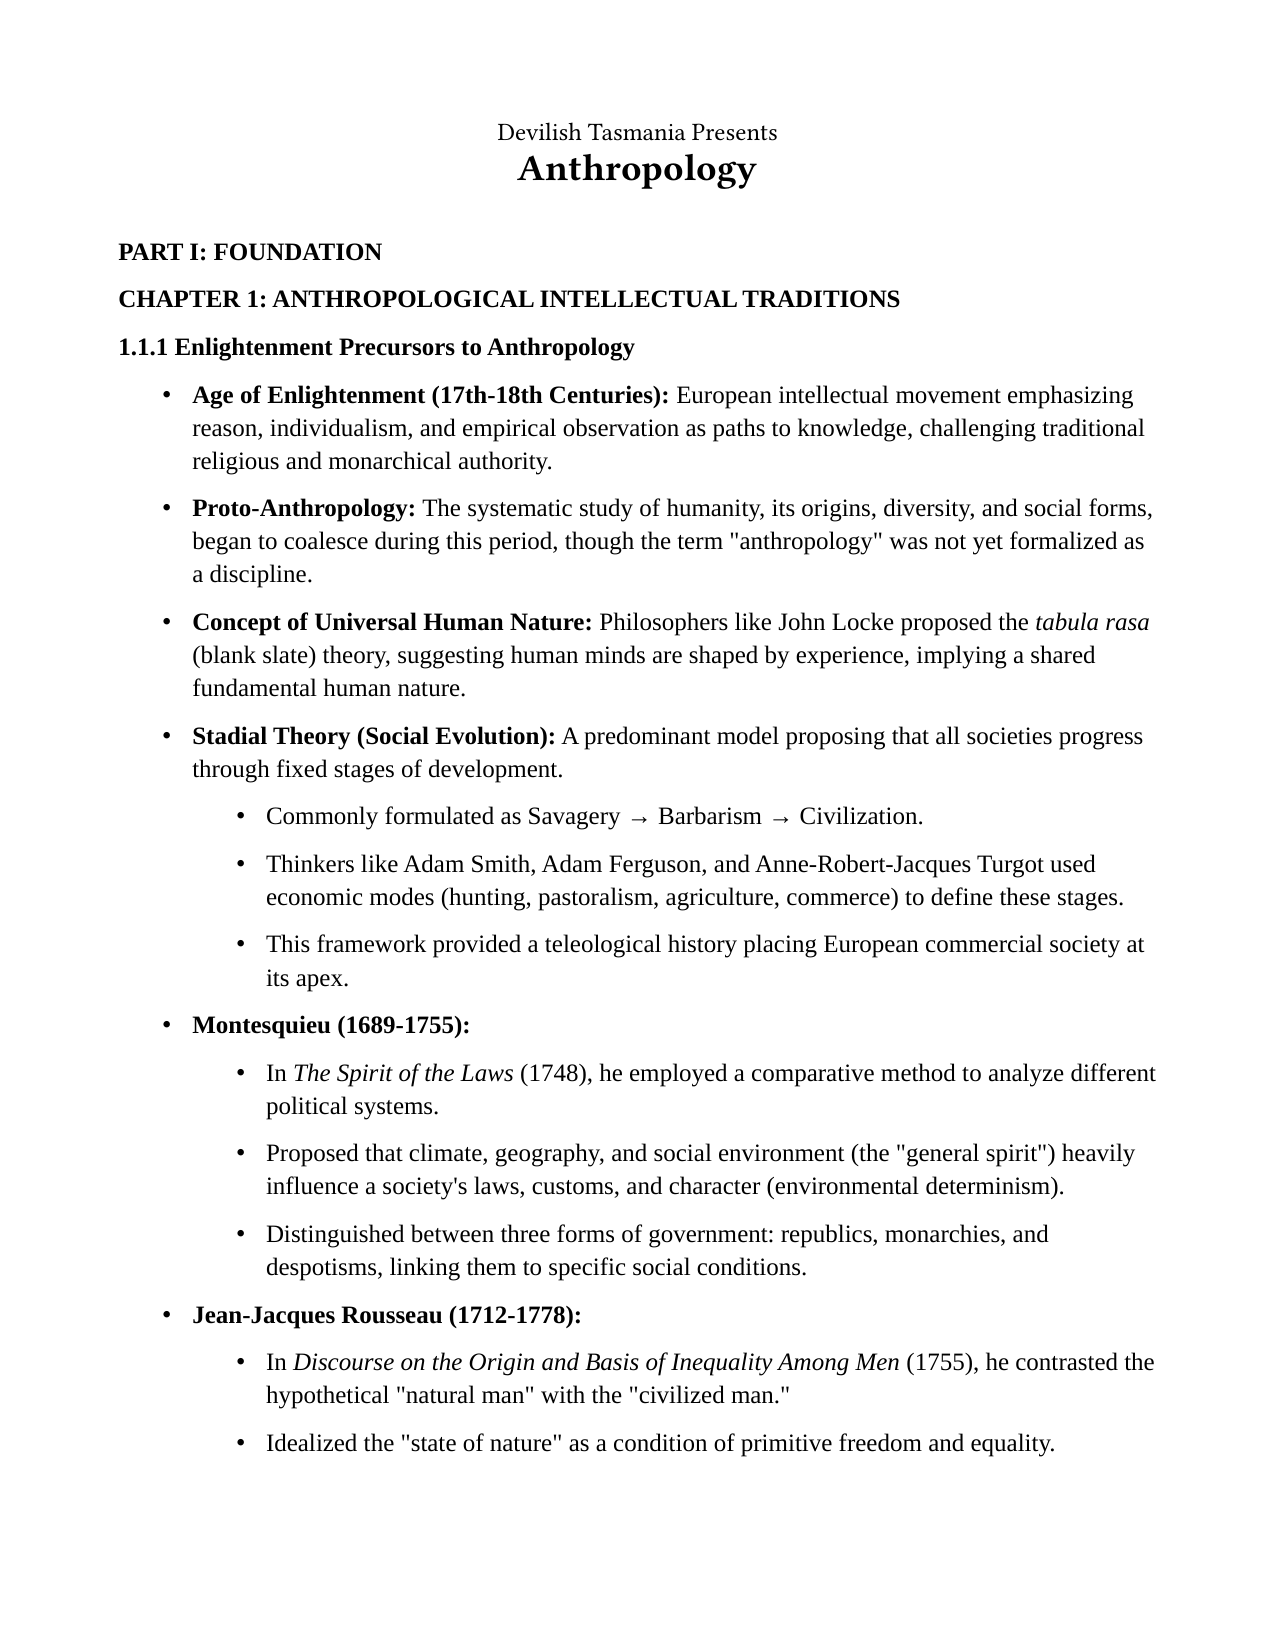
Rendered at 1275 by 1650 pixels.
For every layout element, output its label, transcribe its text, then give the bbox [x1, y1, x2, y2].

list Thinkers like Adam Smith, Adam Ferguson, and Anne-Robert-Jacques Turgot used economic modes (hunting, pastoralism, agriculture, commerce) to define these stages. [236, 849, 1157, 911]
list Stadial Theory (Social Evolution): A predominant model proposing that all societies progress through fixed stages of development. [162, 721, 1157, 782]
list Proposed that climate, geography, and social environment (the "general spirit") heavily influence a society's laws, customs, and character (environmental determinism). [236, 1138, 1157, 1200]
list Jean-Jacques Rousseau (1712-1778): [162, 1300, 1157, 1328]
list In Discourse on the Origin and Basis of Inequality Among Men (1755), he contrasted the hypothetical "natural man" with the "civilized man." [236, 1347, 1157, 1409]
text PART I: FOUNDATION [118, 237, 1157, 266]
list Concept of Universal Human Nature: Philosophers like John Locke proposed the tabula rasa (blank slate) theory, suggesting human minds are shaped by experience, implying a shared fundamental human nature. [162, 607, 1157, 702]
text Anthropology [118, 147, 1157, 189]
list Proto-Anthropology: The systematic study of humanity, its origins, diversity, and social forms, began to coalesce during this period, though the term "anthropology" was not yet formalized as a discipline. [162, 493, 1157, 588]
text Devilish Tasmania Presents [118, 118, 1157, 147]
list Idealized the "state of nature" as a condition of primitive freedom and equality. [236, 1428, 1157, 1457]
text 1.1.1 Enlightenment Precursors to Anthropology [118, 332, 1157, 361]
list Distinguished between three forms of government: republics, monarchies, and despotisms, linking them to specific social conditions. [236, 1219, 1157, 1281]
list Age of Enlightenment (17th-18th Centuries): European intellectual movement emphasizing reason, individualism, and empirical observation as paths to knowledge, challenging traditional religious and monarchical authority. [162, 380, 1157, 474]
list In The Spirit of the Laws (1748), he employed a comparative method to analyze different political systems. [236, 1058, 1157, 1119]
list This framework provided a teleological history placing European commercial society at its apex. [236, 929, 1157, 991]
list Montesquieu (1689-1755): [162, 1010, 1157, 1039]
list Commonly formulated as Savagery → Barbarism → Civilization. [236, 801, 1157, 830]
text CHAPTER 1: ANTHROPOLOGICAL INTELLECTUAL TRADITIONS [118, 284, 1157, 313]
